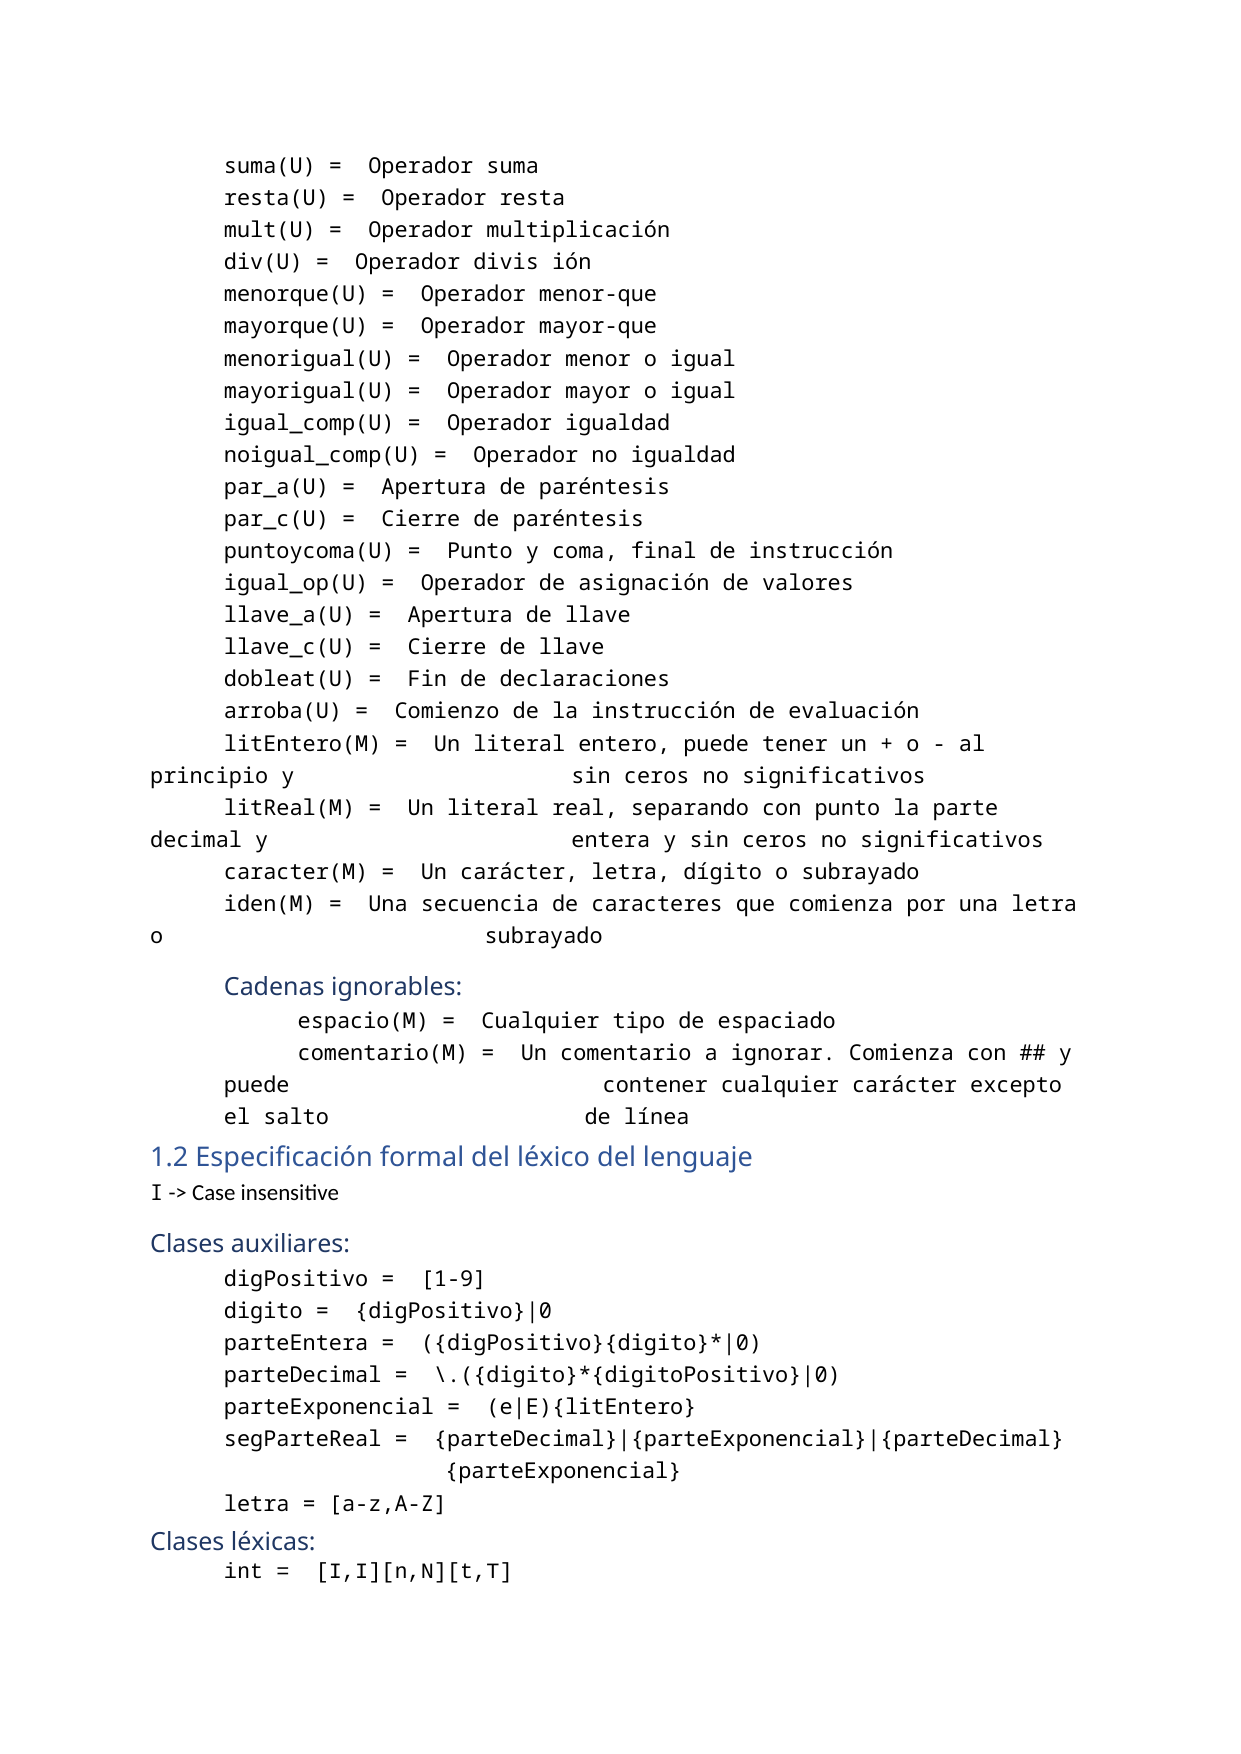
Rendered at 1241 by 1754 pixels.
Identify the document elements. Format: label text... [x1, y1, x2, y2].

subtitle 1.2 Especificación formal del léxico del lenguaje [150, 1138, 1090, 1174]
text int = [I,I][n,N][t,T] [150, 1561, 1090, 1585]
text letra = [a-z,A-Z] [150, 1487, 1090, 1517]
text digPositivo = [1-9] digito = {digPositivo}|0 parteEntera = ({digPositivo}{digito}*|0) [150, 1263, 1090, 1357]
text comentario(M) = Un comentario a ignorar. Comienza con ## y puede contener cualquier carácter excepto el salto de línea [224, 1037, 1090, 1131]
text parteDecimal = \.({digito}*{digitoPositivo}|0) parteExponencial = (e|E){litEntero} segParteReal = {parteDecimal}|{parteExponencial}|{parteDecimal} {parteExponencial} [150, 1359, 1090, 1485]
subtitle Clases auxiliares: [150, 1226, 1090, 1260]
subtitle Clases léxicas: [150, 1524, 1090, 1558]
text Cadenas ignorables: espacio(M) = Cualquier tipo de espaciado [150, 969, 1090, 1035]
text I -> Case insensitive [150, 1177, 1090, 1207]
text suma(U) = Operador suma resta(U) = Operador resta mult(U) = Operador multiplicación div(U) = Operador divis ión menorque(U) = Operador menor-que mayorque(U) = Operador mayor-que menorigual(U) = Operador menor o igual mayorigual(U) = Operador mayor o igual igual_comp(U) = Operador igualdad noigual_comp(U) = Operador no igualdad par_a(U) = Apertura de paréntesis par_c(U) = Cierre de paréntesis puntoycoma(U) = Punto y coma, final de instrucción igual_op(U) = Operador de asignación de valores llave_a(U) = Apertura de llave llave_c(U) = Cierre de llave dobleat(U) = Fin de declaraciones arroba(U) = Comienzo de la instrucción de evaluación litEntero(M) = Un literal entero, puede tener un + o - al principio y sin ceros no significativos litReal(M) = Un literal real, separando con punto la parte decimal y entera y sin ceros no significativos caracter(M) = Un carácter, letra, dígito o subrayado iden(M) = Una secuencia de caracteres que comienza por una letra o subrayado [150, 150, 1090, 950]
